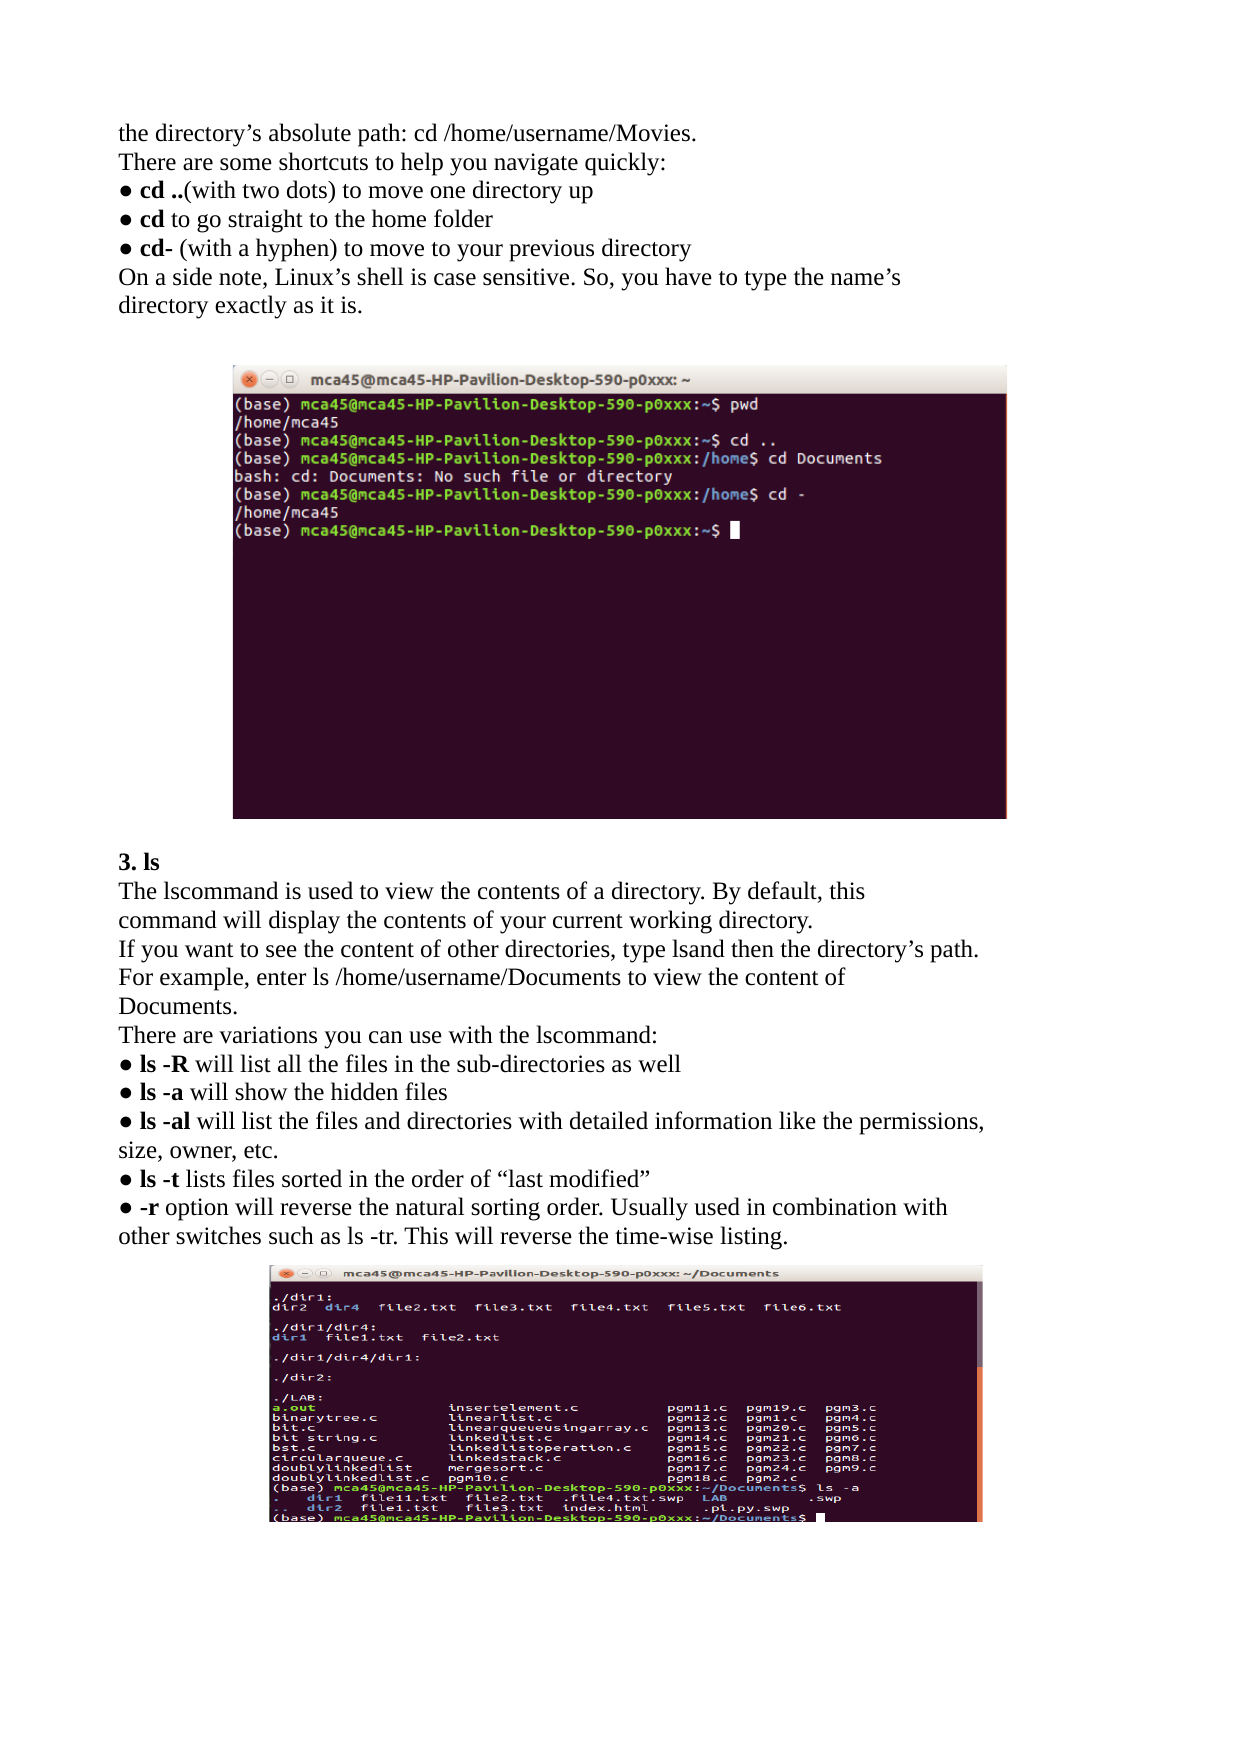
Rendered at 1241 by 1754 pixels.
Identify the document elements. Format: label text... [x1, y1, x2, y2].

text ● ls -t lists files sorted in the order of “last modified” [118, 1164, 1122, 1192]
text directory exactly as it is. [118, 291, 1122, 319]
text On a side note, Linux’s shell is case sensitive. So, you have to type the name’s [118, 262, 1122, 291]
text There are some shortcuts to help you navigate quickly: [118, 147, 1122, 176]
text The lscommand is used to view the contents of a directory. By default, this [118, 876, 1122, 905]
text command will display the contents of your current working directory. [118, 905, 1122, 934]
picture [269, 1265, 983, 1522]
text ● ls -a will show the hidden files [118, 1077, 1122, 1106]
text For example, enter ls /home/username/Documents to view the content of [118, 962, 1122, 991]
text ● ls -R will list all the files in the sub-directories as well [118, 1049, 1122, 1077]
text ● ls -al will list the files and directories with detailed information like the permissions, [118, 1106, 1122, 1135]
text There are variations you can use with the lscommand: [118, 1020, 1122, 1049]
text If you want to see the content of other directories, type lsand then the directory’s path. [118, 934, 1122, 962]
text ● -r option will reverse the natural sorting order. Usually used in combination with [118, 1192, 1122, 1221]
picture [232, 365, 1008, 819]
text 3. ls [118, 847, 1122, 876]
text ● cd ..(with two dots) to move one directory up [118, 176, 1122, 204]
text the directory’s absolute path: cd /home/username/Movies. [118, 118, 1122, 147]
text Documents. [118, 991, 1122, 1020]
text other switches such as ls -tr. This will reverse the time-wise listing. [118, 1221, 1122, 1250]
text size, owner, etc. [118, 1135, 1122, 1164]
text ● cd to go straight to the home folder [118, 204, 1122, 233]
text ● cd- (with a hyphen) to move to your previous directory [118, 233, 1122, 262]
